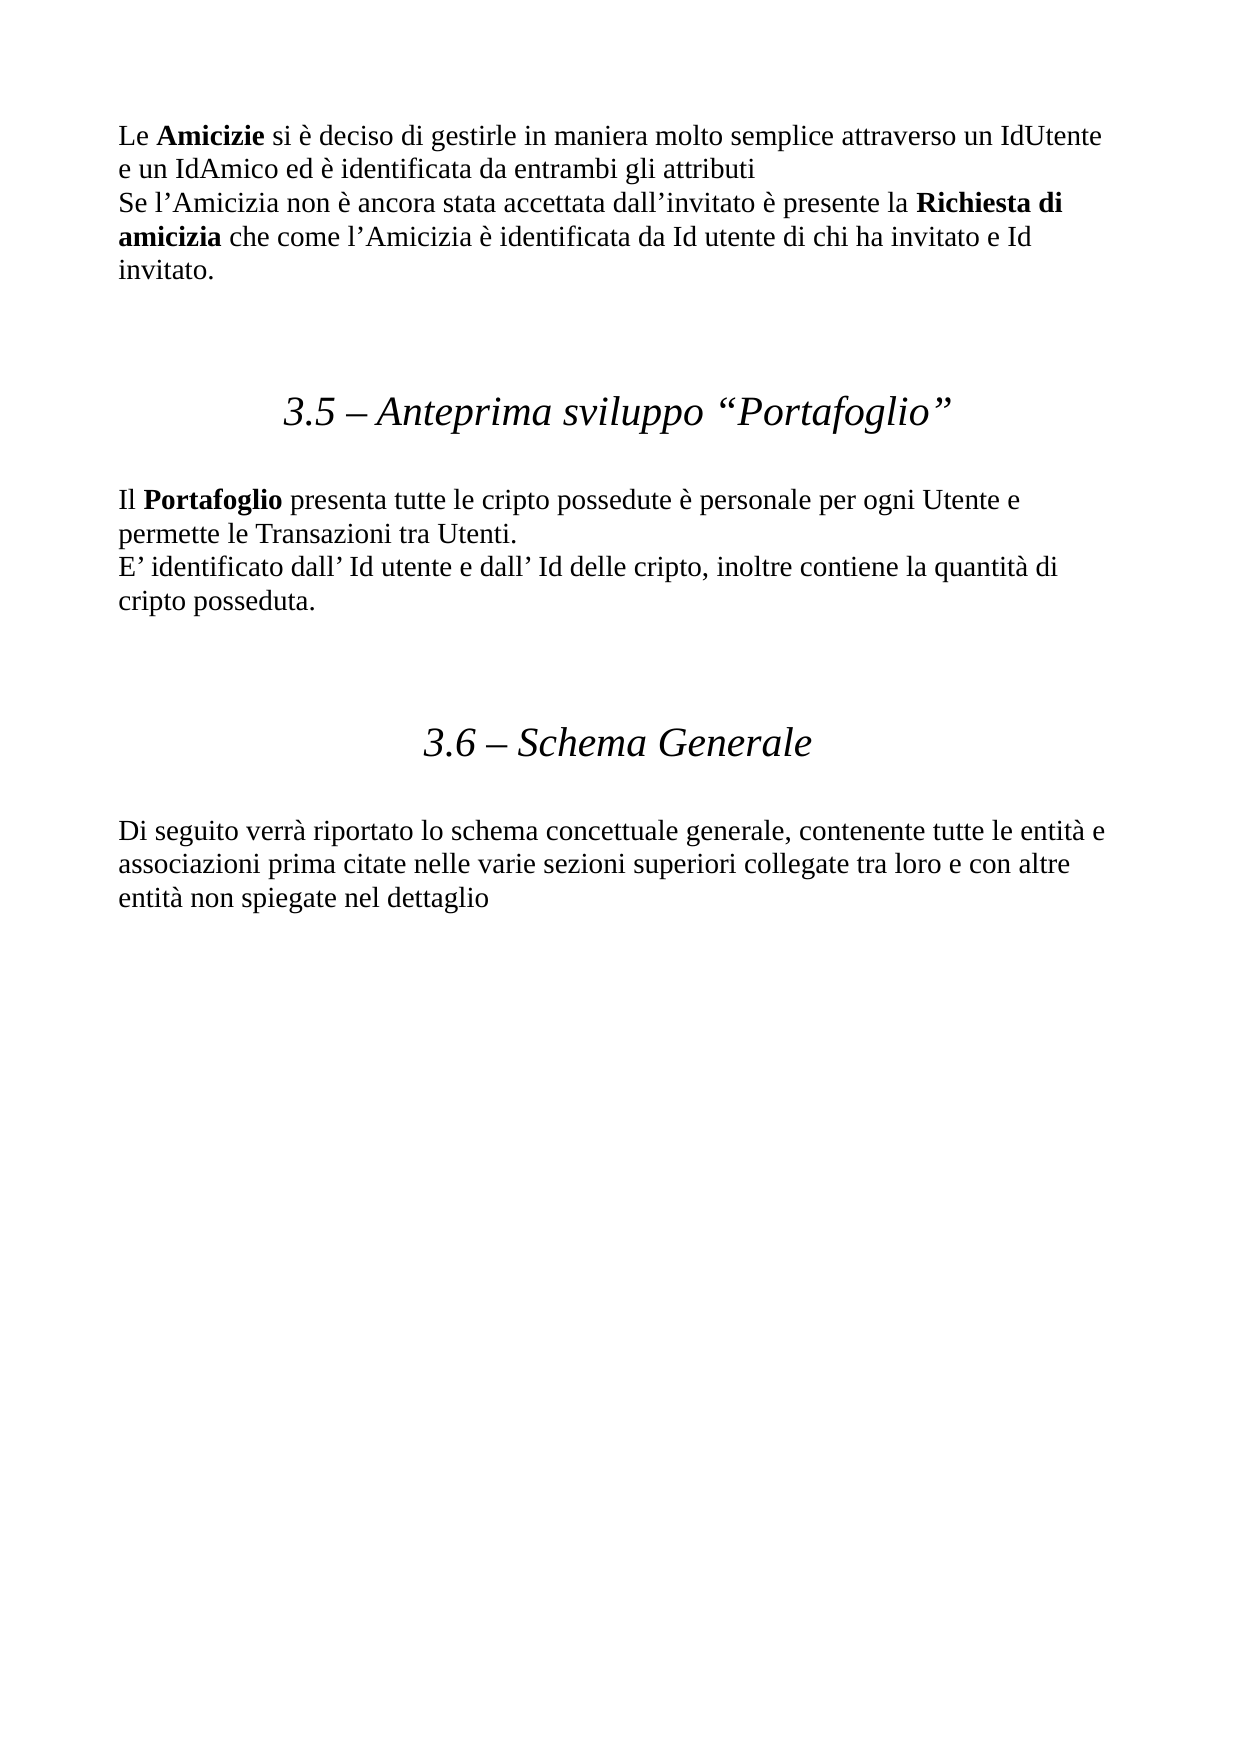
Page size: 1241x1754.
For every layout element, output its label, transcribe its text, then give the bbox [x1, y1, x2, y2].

text 3.5 – Anteprima sviluppo “Portafoglio” [118, 386, 1122, 434]
text Le Amicizie si è deciso di gestirle in maniera molto semplice attraverso un IdUtente e un IdAmico ed è identificata da entrambi gli attributi [118, 118, 1122, 185]
text Il Portafoglio presenta tutte le cripto possedute è personale per ogni Utente e permette le Transazioni tra Utenti. [118, 482, 1122, 549]
text Se l’Amicizia non è ancora stata accettata dall’invitato è presente la Richiesta di amicizia che come l’Amicizia è identificata da Id utente di chi ha invitato e Id invitato. [118, 185, 1122, 286]
text E’ identificato dall’ Id utente e dall’ Id delle cripto, inoltre contiene la quantità di cripto posseduta. [118, 549, 1122, 616]
text Di seguito verrà riportato lo schema concettuale generale, contenente tutte le entità e associazioni prima citate nelle varie sezioni superiori collegate tra loro e con altre entità non spiegate nel dettaglio [118, 813, 1122, 913]
text 3.6 – Schema Generale [118, 717, 1122, 765]
